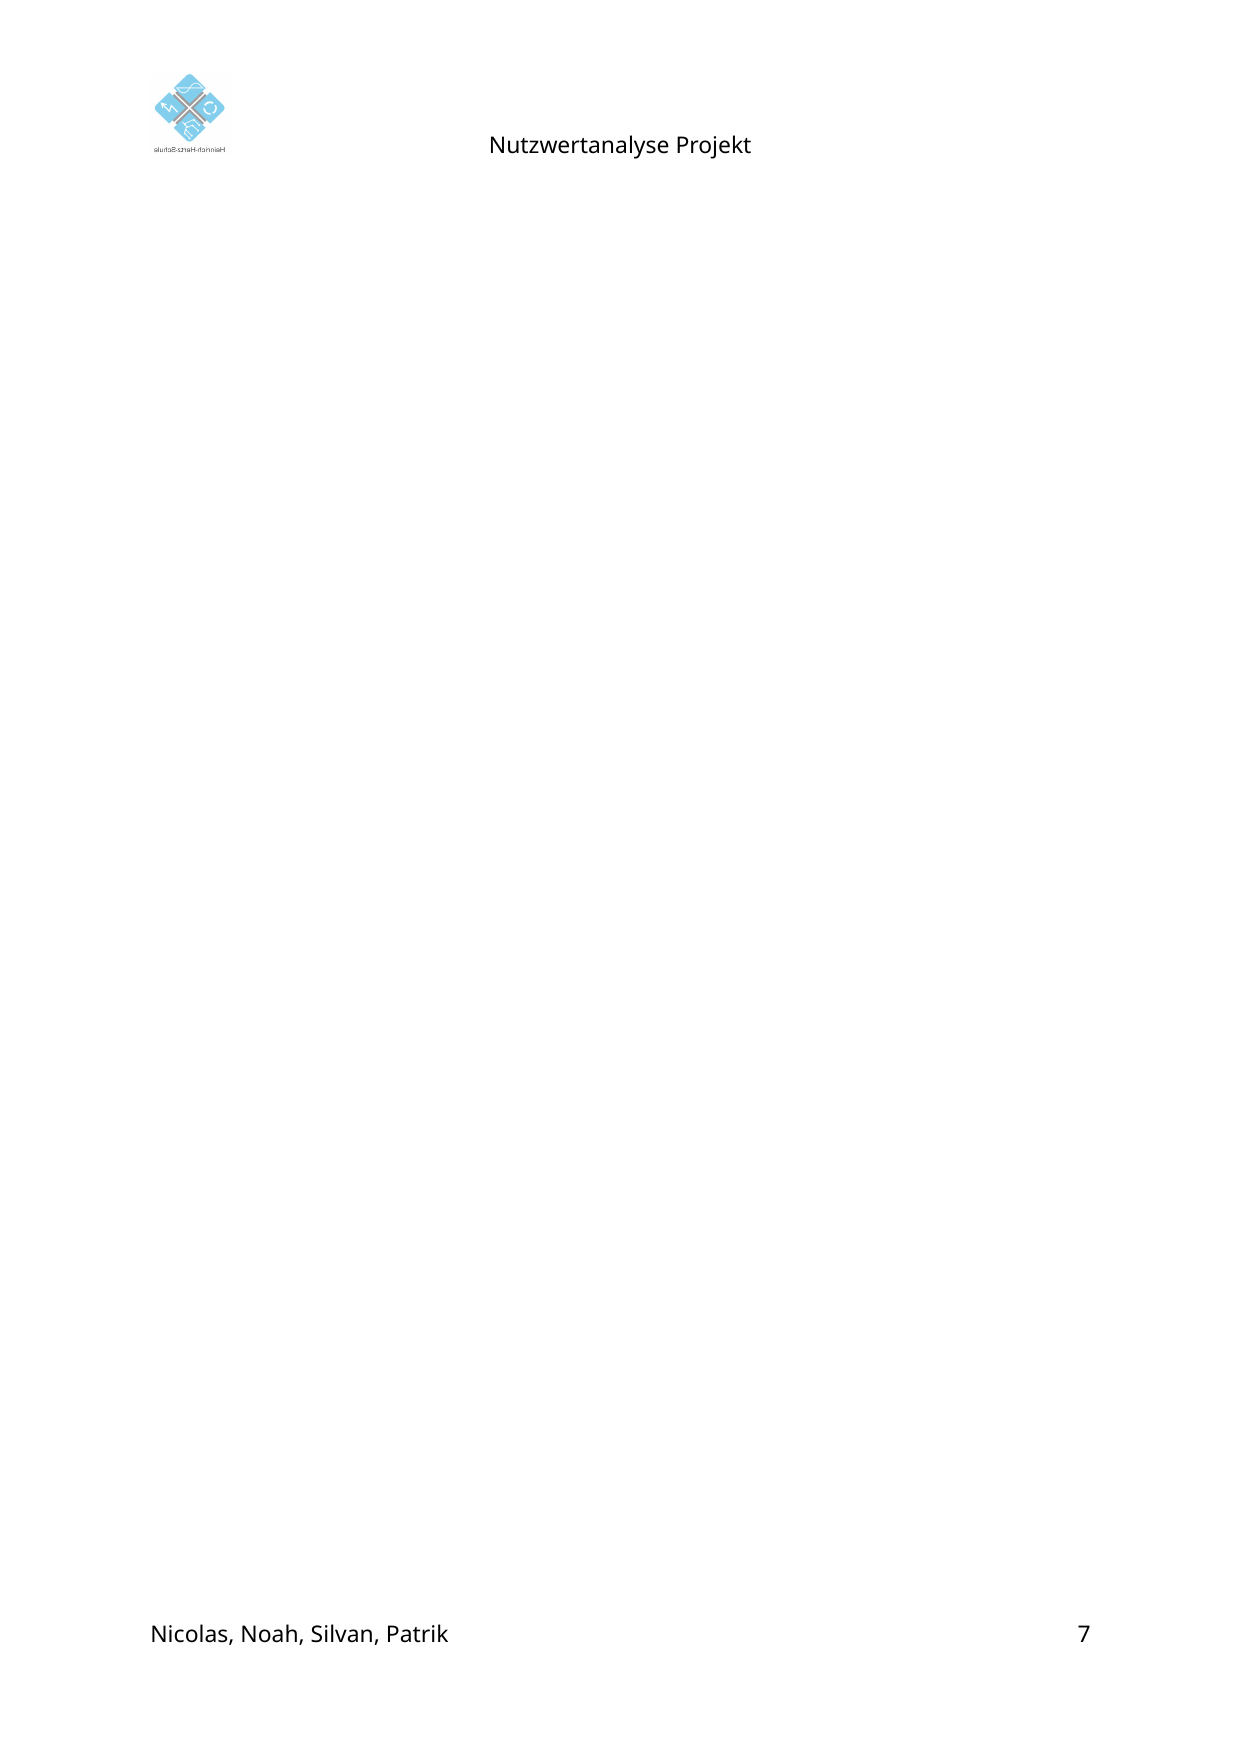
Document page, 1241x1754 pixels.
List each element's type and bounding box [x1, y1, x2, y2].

picture [150, 73, 233, 154]
